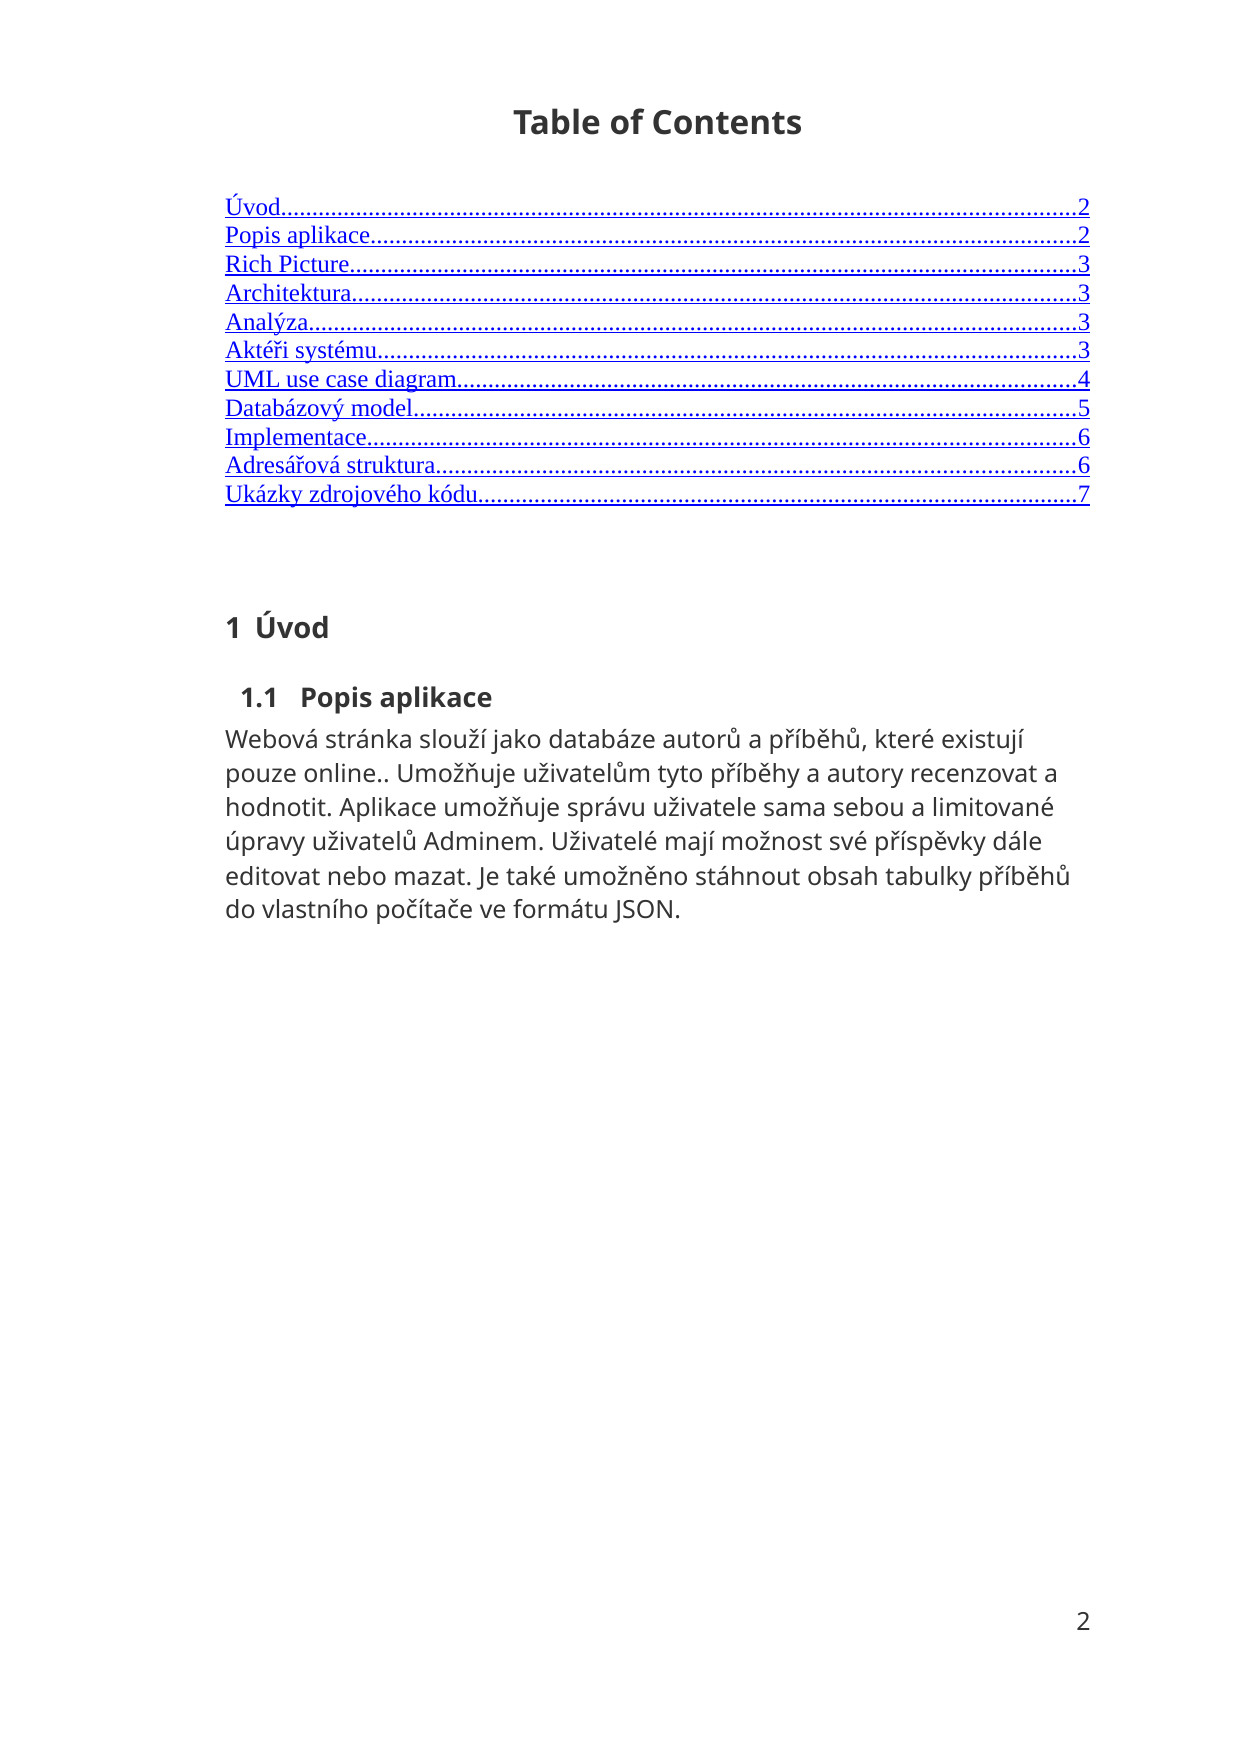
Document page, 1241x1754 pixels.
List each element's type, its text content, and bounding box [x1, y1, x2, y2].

text Aktéři systému 3 [225, 336, 1090, 361]
text Architektura 3 [225, 278, 1090, 303]
text Ukázky zdrojového kódu 7 [225, 479, 1090, 504]
subtitle Table of Contents [225, 98, 1090, 144]
text Webová stránka slouží jako databáze autorů a příběhů, které existují pouze online.. Umožňuje uživatelům tyto příběhy a autory recenzovat a hodnotit. Aplikace umožňuje správu uživatele sama sebou a limitované úpravy uživatelů Adminem. Uživatelé mají možnost své příspěvky dále editovat nebo mazat. Je také umožněno stáhnout obsah tabulky příběhů do vlastního počítače ve formátu JSON. [225, 722, 1090, 926]
text Rich Picture 3 [225, 249, 1090, 274]
text UML use case diagram 4 [225, 364, 1090, 389]
text Adresářová struktura 6 [225, 451, 1090, 476]
subtitle Úvod [225, 607, 1090, 647]
subtitle Popis aplikace [240, 678, 1090, 715]
text Úvod 2 [225, 192, 1090, 217]
text Analýza 3 [225, 307, 1090, 332]
text Popis aplikace 2 [225, 221, 1090, 246]
text Implementace 6 [225, 422, 1090, 447]
text Databázový model 5 [225, 393, 1090, 418]
